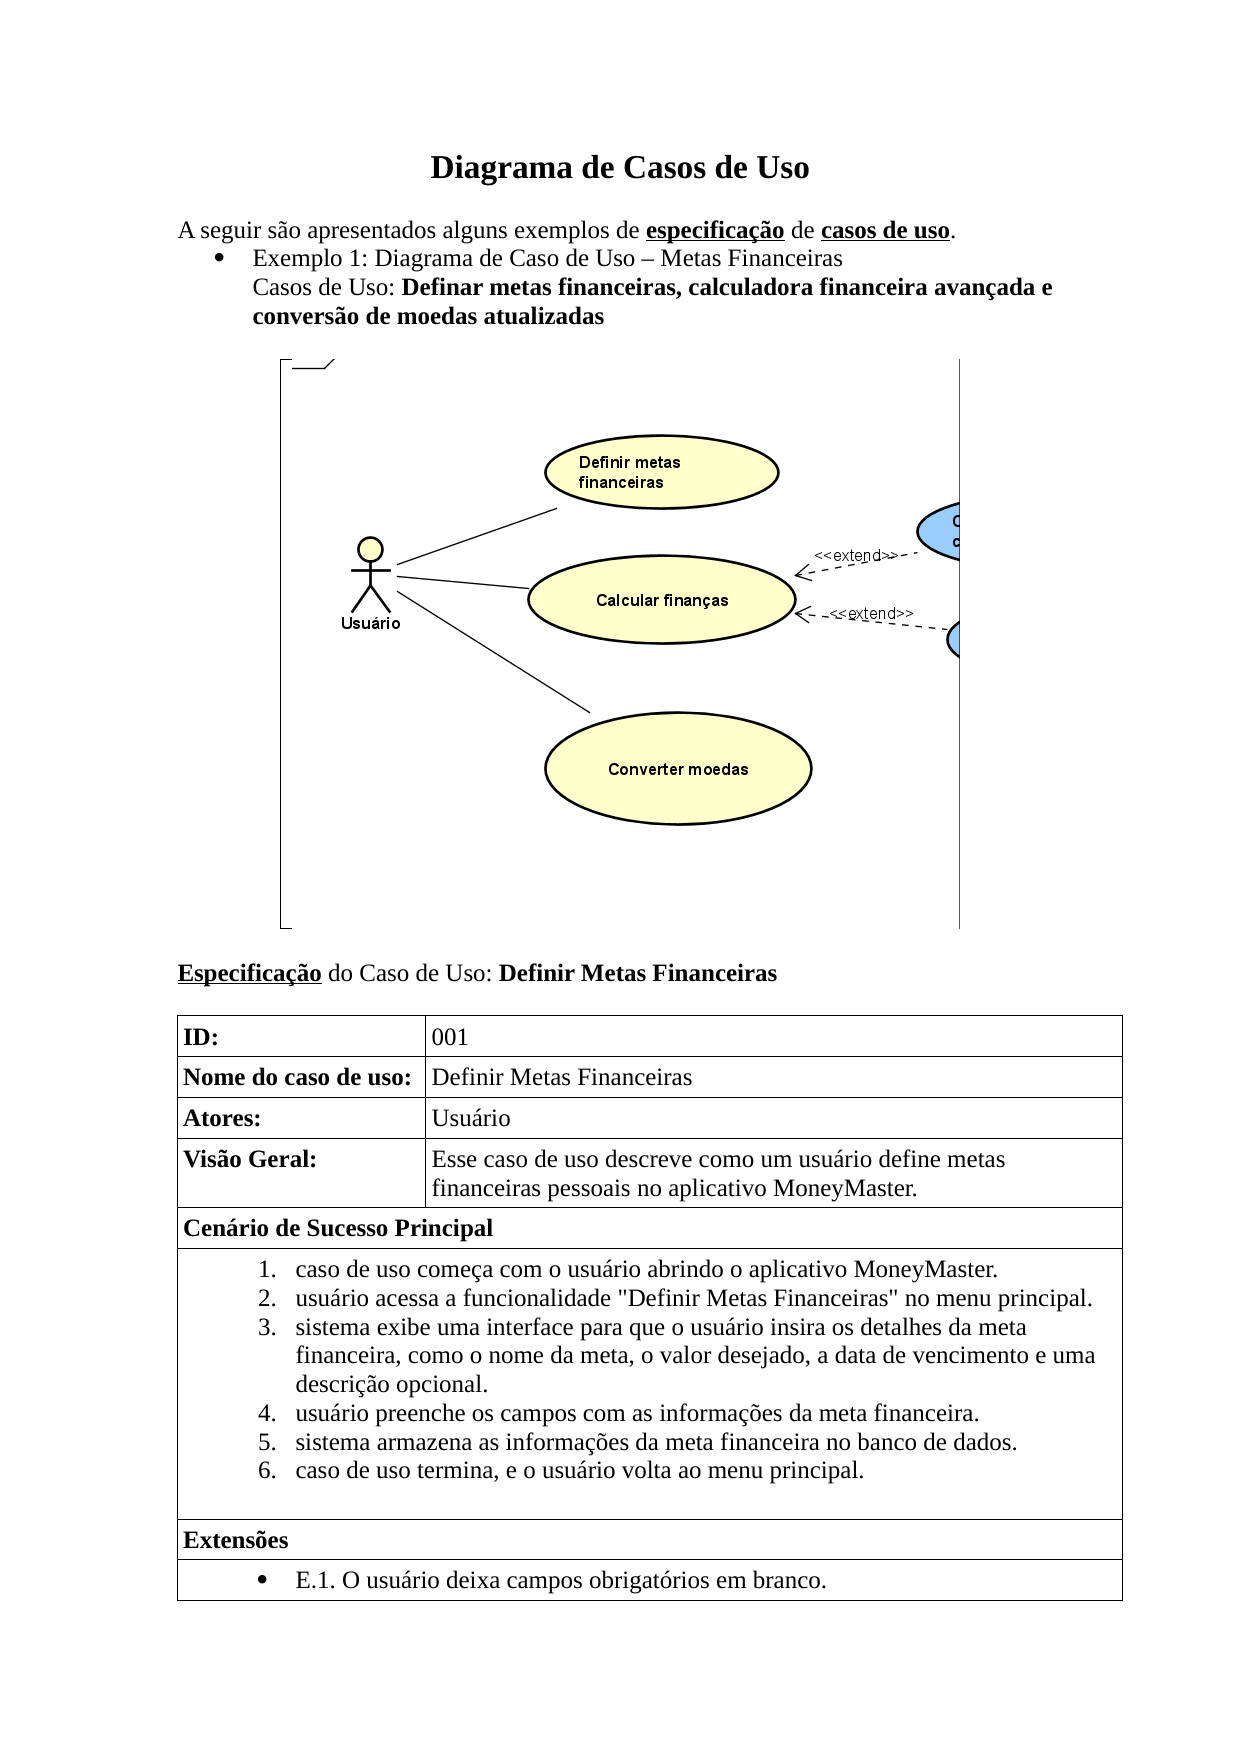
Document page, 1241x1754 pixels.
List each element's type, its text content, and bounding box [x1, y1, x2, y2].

table_cell Definir Metas Financeiras [426, 1057, 1122, 1097]
text A seguir são apresentados alguns exemplos de especificação de casos de uso. [177, 215, 1063, 243]
table_header ID: [178, 1016, 425, 1056]
text Diagrama de Casos de Uso [177, 148, 1063, 186]
table_cell Atores: [178, 1098, 425, 1138]
table_cell Nome do caso de uso: [178, 1057, 425, 1097]
table_cell Esse caso de uso descreve como um usuário define metas financeiras pessoais no aplicativo MoneyMaster. [426, 1139, 1122, 1207]
table_cell caso de uso começa com o usuário abrindo o aplicativo MoneyMaster. usuário acessa a funcionalidade "Definir Metas Financeiras" no menu principal. sistema exibe uma interface para que o usuário insira os detalhes da meta financeira, como o nome da meta, o valor desejado, a data de vencimento e uma descrição opcional. usuário preenche os campos com as informações da meta financeira. sistema armazena as informações da meta financeira no banco de dados. caso de uso termina, e o usuário volta ao menu principal. [178, 1249, 1122, 1518]
table_header [281, 360, 292, 928]
table_cell Extensões [178, 1520, 1122, 1559]
table_header 001 [426, 1016, 1122, 1056]
text Casos de Uso: Definar metas financeiras, calculadora financeira avançada e conversão de moedas atualizadas [252, 272, 1063, 330]
table_cell E.1. O usuário deixa campos obrigatórios em branco. E.1.1. O sistema exibe uma mensagem de erro informando que os campos obrigatórios devem ser preenchidos. E.1.2. O caso de uso retorna ao Passo 3. E.2. O usuário define uma data de vencimento anterior à data atual. E.2.1. O sistema exibe uma mensagem de erro informando que a data de vencimento deve ser uma data futura. E.2.2. O caso de uso retorna ao Passo 3. [178, 1560, 1122, 1600]
table_cell Visão Geral: [178, 1139, 425, 1207]
list Exemplo 1: Diagrama de Caso de Uso – Metas Financeiras [215, 243, 1063, 272]
table_cell Usuário [426, 1098, 1122, 1138]
table_cell Cenário de Sucesso Principal [178, 1208, 1122, 1248]
text Especificação do Caso de Uso: Definir Metas Financeiras [177, 958, 1063, 987]
